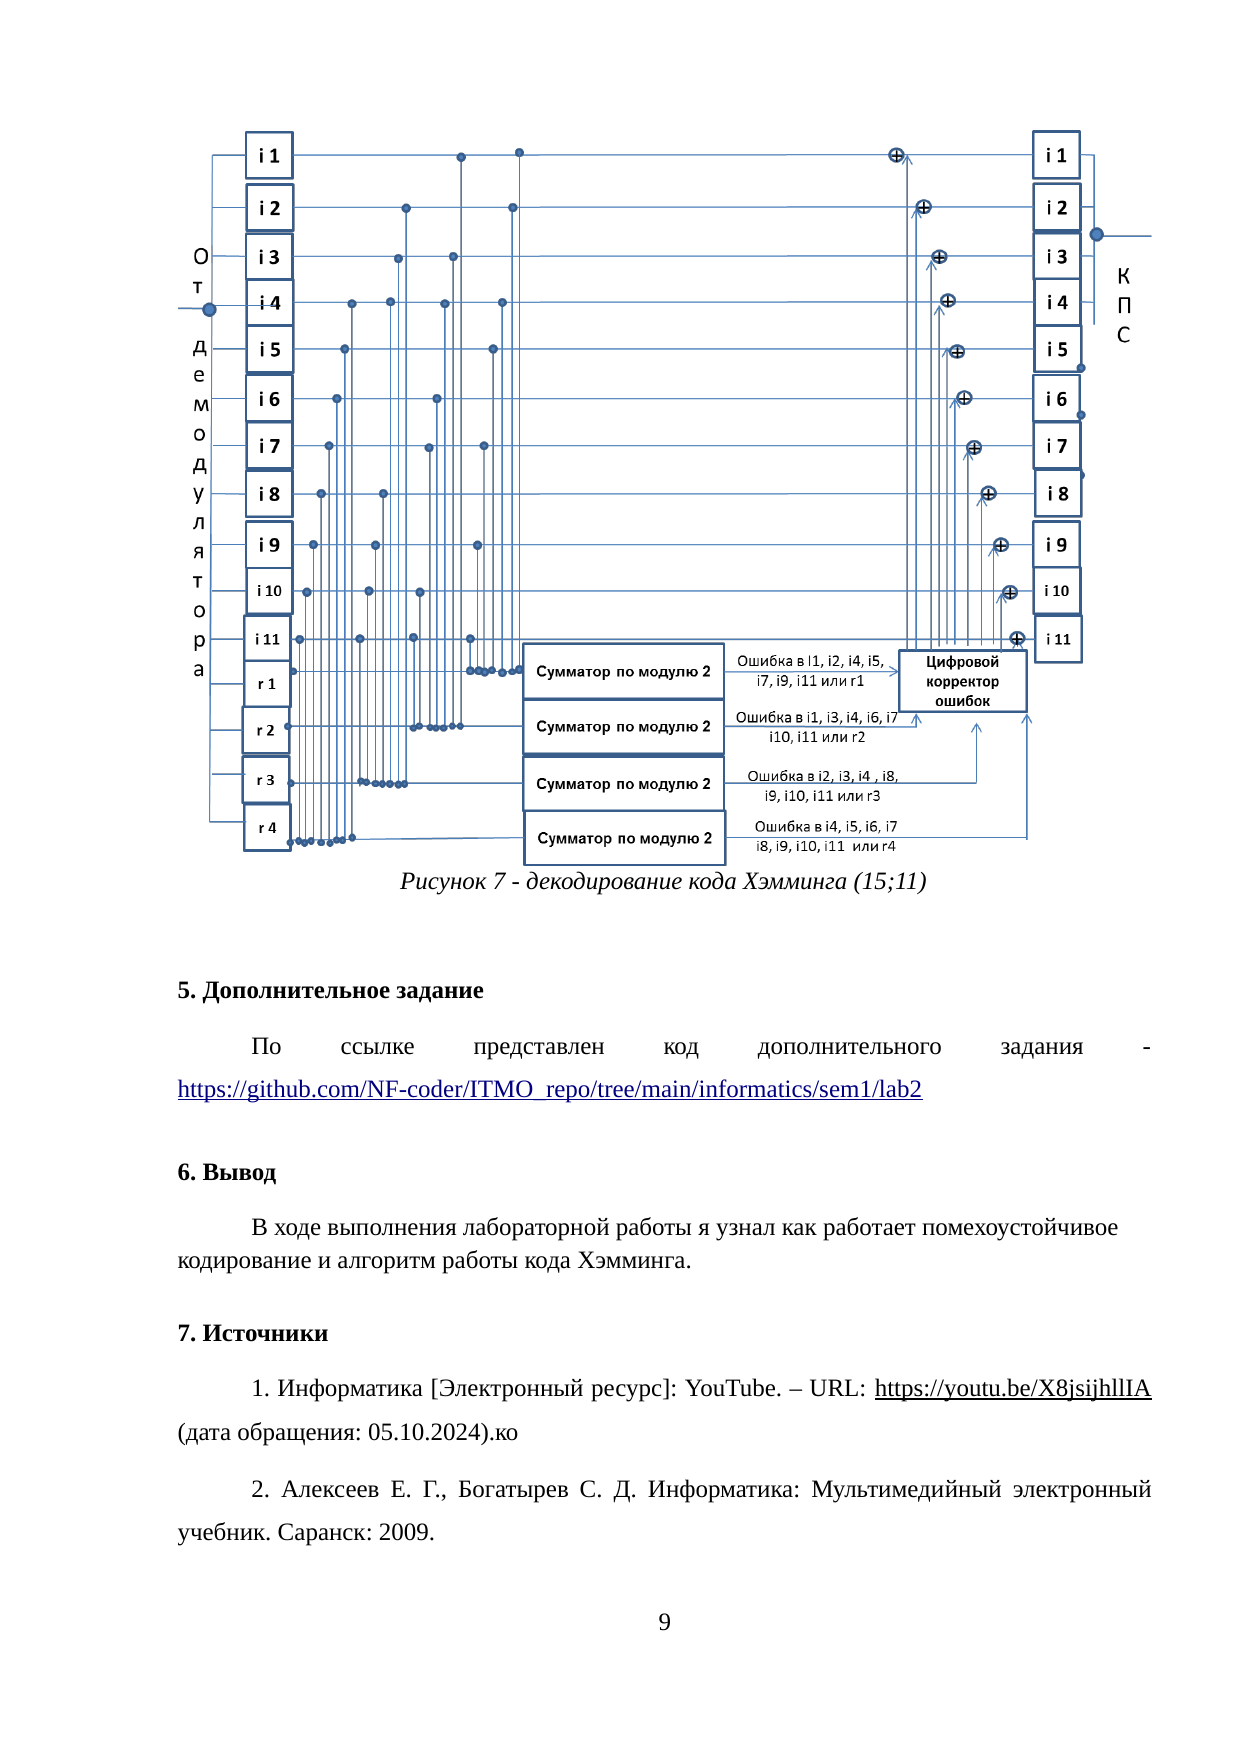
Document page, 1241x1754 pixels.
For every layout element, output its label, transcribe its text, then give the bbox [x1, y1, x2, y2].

text По ссылке представлен код дополнительного задания - https://github.com/NF-coder/ITMO_repo/tree/main/informatics/sem1/lab2 [177, 1031, 1152, 1103]
subtitle 5. Дополнительное задание [177, 975, 1152, 1004]
picture [177, 130, 1152, 866]
text 1. Информатика [Электронный ресурс]: YouTube. – URL: https://youtu.be/X8jsijhllIA (дата обращения: 05.10.2024).ко [177, 1373, 1152, 1445]
subtitle 7. Источники [177, 1318, 1152, 1347]
text В ходе выполнения лабораторной работы я узнал как работает помехоустойчивое кодирование и алгоритм работы кода Хэмминга. [177, 1212, 1152, 1274]
subtitle 6. Вывод [177, 1157, 1152, 1185]
text Рисунок 7 - декодирование кода Хэмминга (15;11) [177, 866, 1152, 894]
text 2. Алексеев Е. Г., Богатырев С. Д. Информатика: Мультимедийный электронный учебник. Саранск: 2009. [177, 1474, 1152, 1546]
